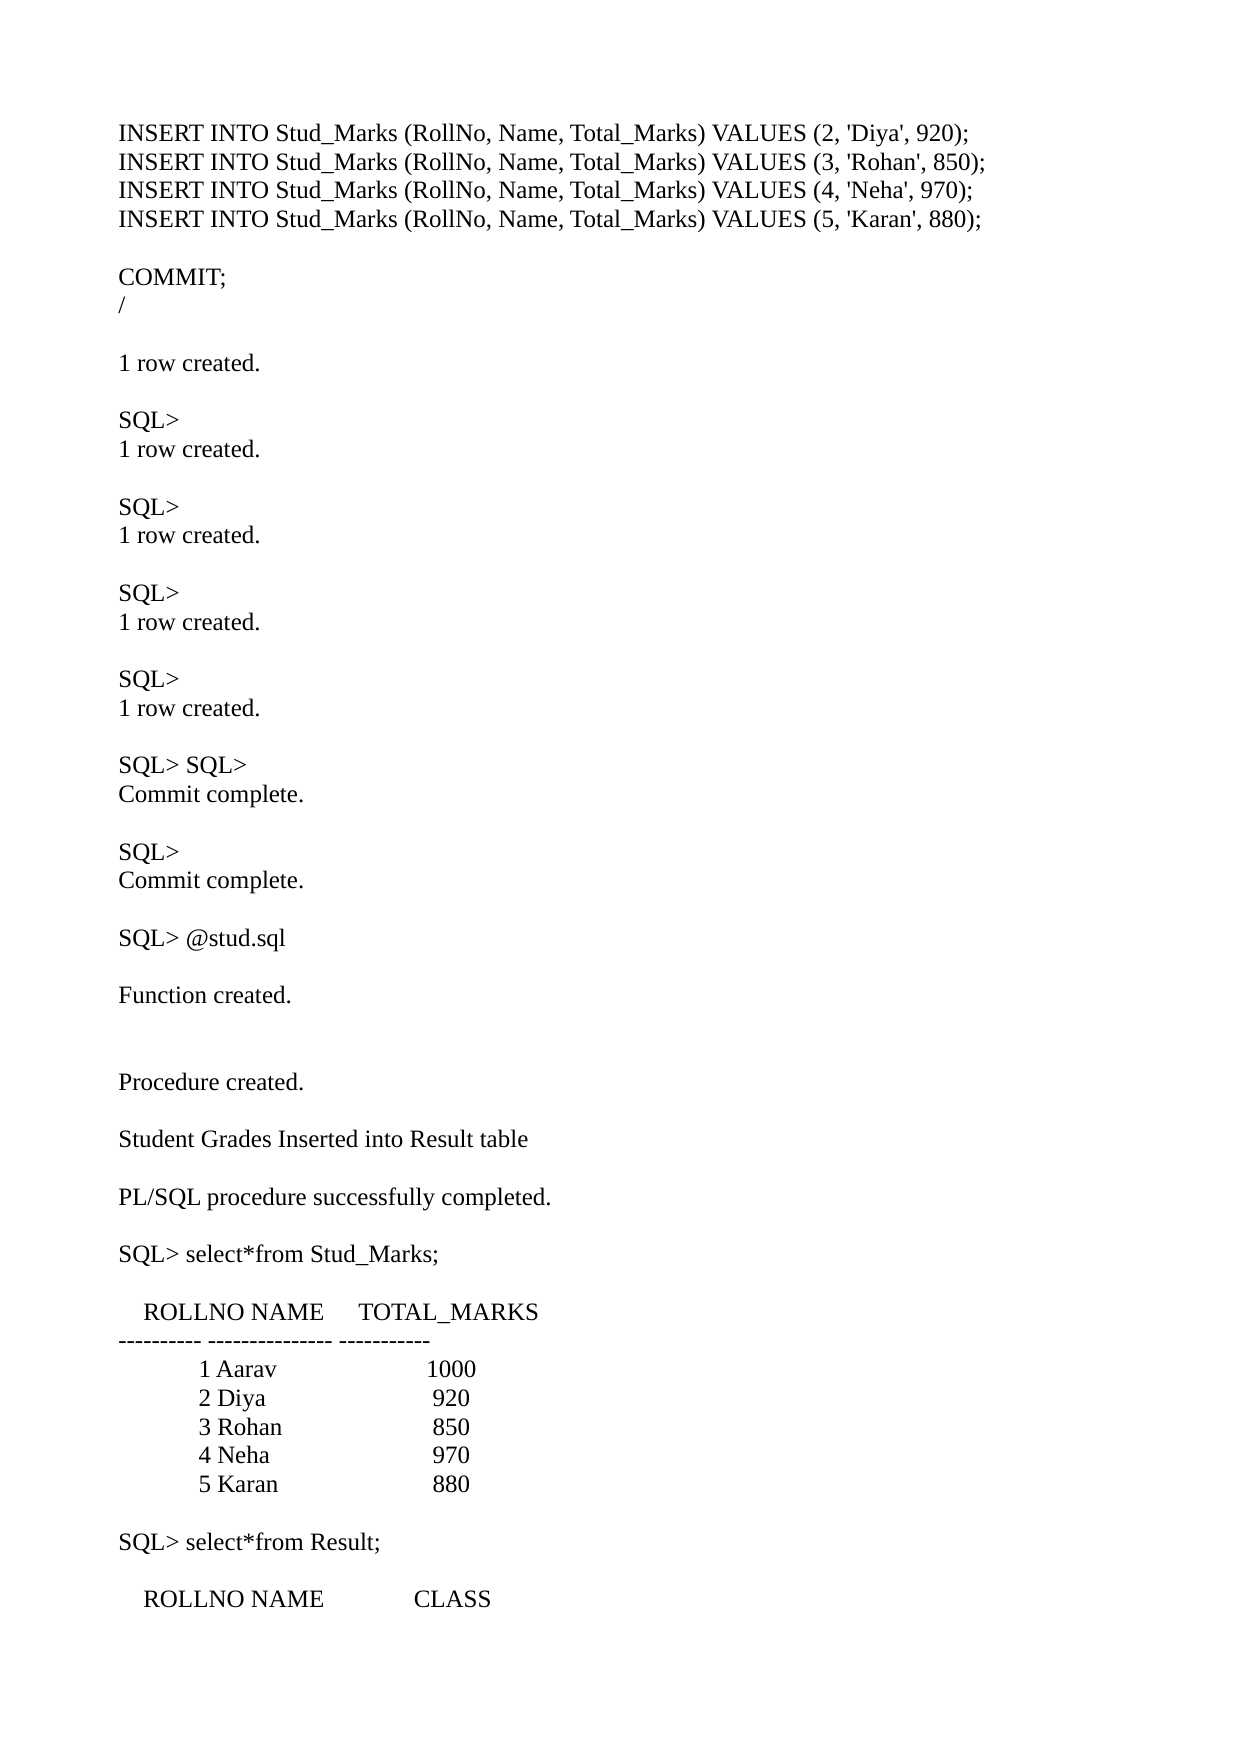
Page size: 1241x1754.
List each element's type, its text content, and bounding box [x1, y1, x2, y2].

text Function created. [118, 981, 1122, 1009]
text COMMIT; [118, 262, 1122, 291]
text SQL> [118, 664, 1122, 693]
text 1 row created. [118, 434, 1122, 463]
text SQL> SQL> [118, 751, 1122, 779]
text 1 row created. [118, 607, 1122, 636]
text 1 row created. [118, 693, 1122, 722]
text SQL> @stud.sql [118, 923, 1122, 952]
text / [118, 291, 1122, 319]
text 5 Karan 880 [118, 1469, 1122, 1498]
text ---------- --------------- ----------- [118, 1326, 1122, 1354]
text SQL> [118, 837, 1122, 866]
text Student Grades Inserted into Result table [118, 1124, 1122, 1153]
text INSERT INTO Stud_Marks (RollNo, Name, Total_Marks) VALUES (4, 'Neha', 970); [118, 176, 1122, 204]
text SQL> [118, 578, 1122, 607]
text SQL> [118, 406, 1122, 434]
text PL/SQL procedure successfully completed. [118, 1182, 1122, 1211]
text Procedure created. [118, 1067, 1122, 1096]
text INSERT INTO Stud_Marks (RollNo, Name, Total_Marks) VALUES (3, 'Rohan', 850); [118, 147, 1122, 176]
text SQL> select*from Stud_Marks; [118, 1239, 1122, 1268]
text INSERT INTO Stud_Marks (RollNo, Name, Total_Marks) VALUES (2, 'Diya', 920); [118, 118, 1122, 147]
text 1 row created. [118, 348, 1122, 377]
text 2 Diya 920 [118, 1383, 1122, 1412]
text Commit complete. [118, 779, 1122, 808]
text 1 Aarav 1000 [118, 1354, 1122, 1383]
text 3 Rohan 850 [118, 1412, 1122, 1441]
text ROLLNO NAME TOTAL_MARKS [118, 1297, 1122, 1326]
text INSERT INTO Stud_Marks (RollNo, Name, Total_Marks) VALUES (5, 'Karan', 880); [118, 204, 1122, 233]
text SQL> [118, 492, 1122, 521]
text SQL> select*from Result; [118, 1527, 1122, 1556]
text 4 Neha 970 [118, 1441, 1122, 1469]
text ROLLNO NAME CLASS [118, 1584, 1122, 1613]
text 1 row created. [118, 521, 1122, 549]
text Commit complete. [118, 866, 1122, 894]
